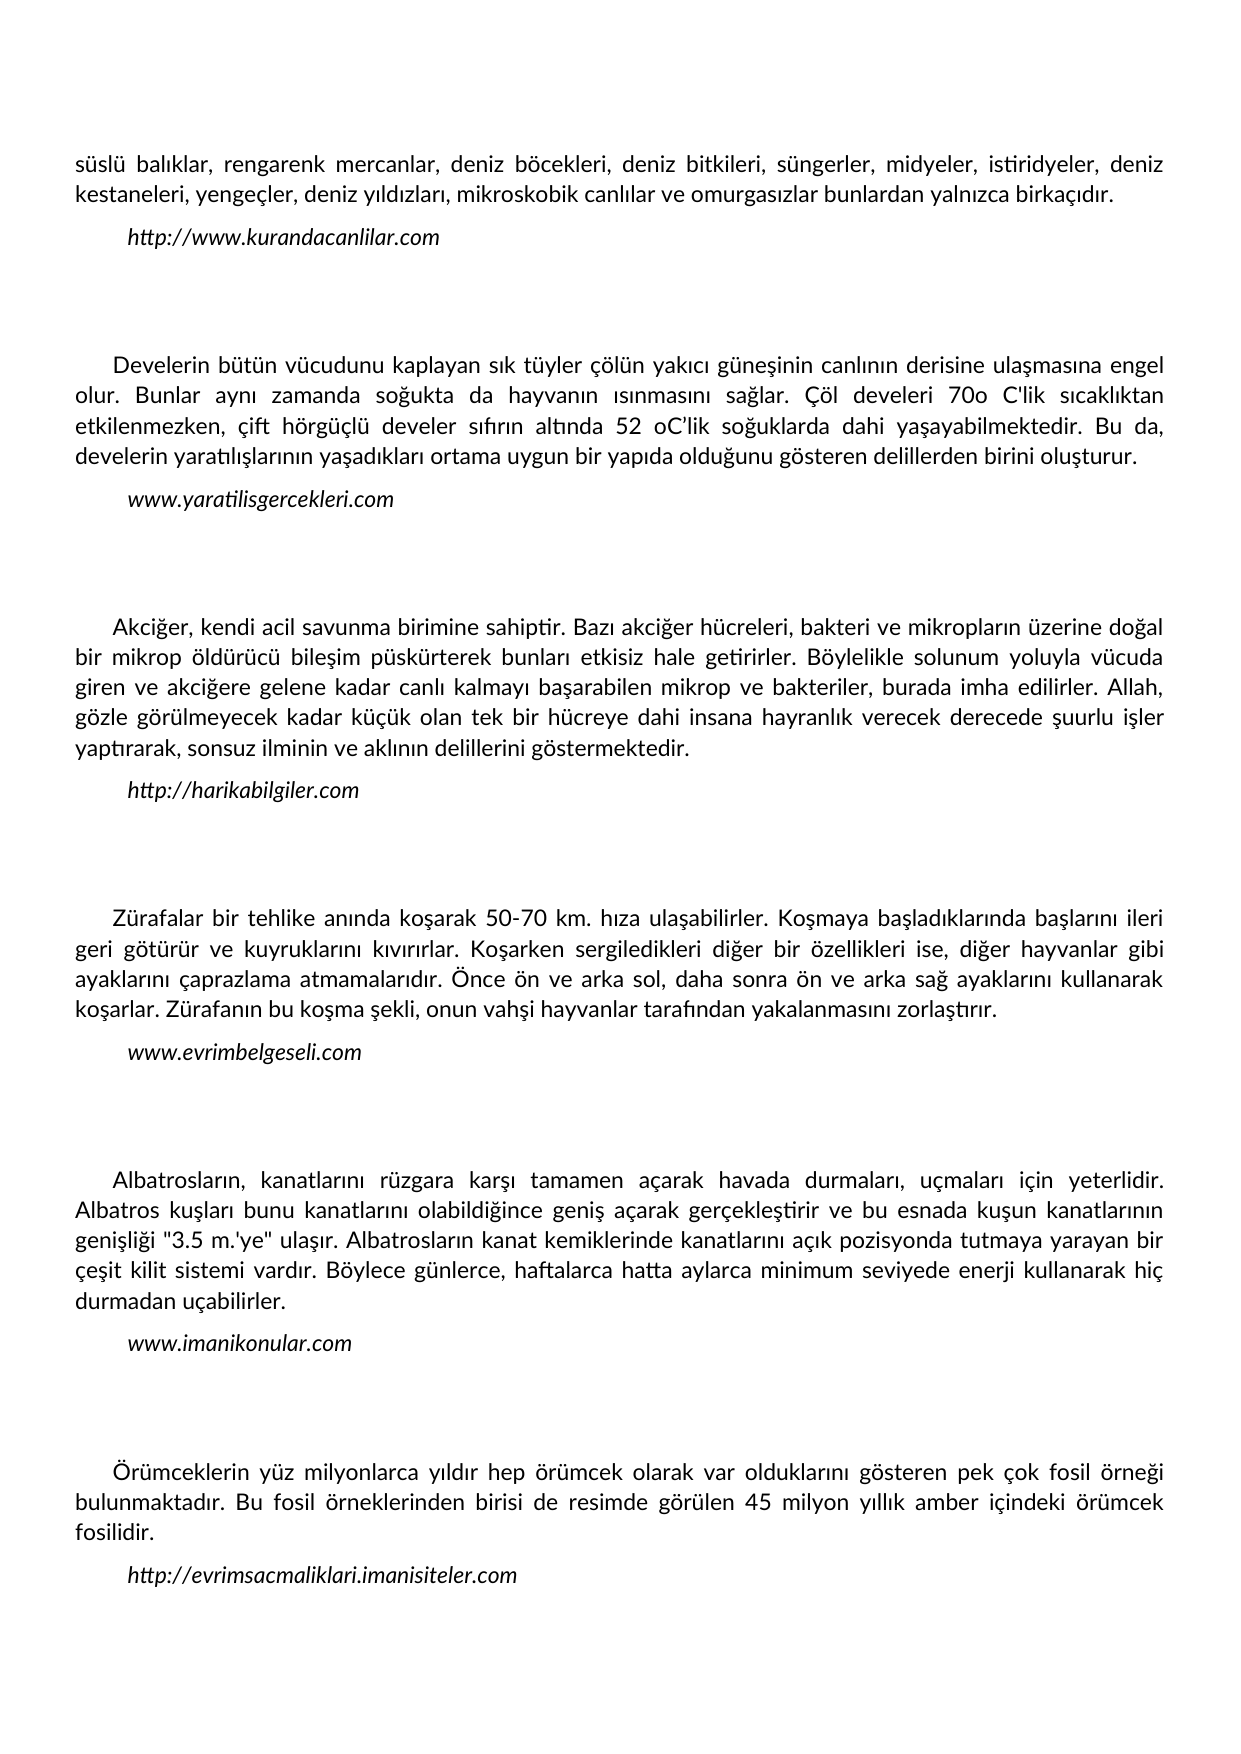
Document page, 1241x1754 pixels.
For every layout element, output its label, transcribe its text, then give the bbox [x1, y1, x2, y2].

text Develerin bütün vücudunu kaplayan sık tüyler çölün yakıcı güneşinin canlının derisine ulaşmasına engel olur. Bunlar aynı zamanda soğukta da hayvanın ısınmasını sağlar. Çöl develeri 70o C'lik sıcaklıktan etkilenmezken, çift hörgüçlü develer sıfırın altında 52 oC’lik soğuklarda dahi yaşayabilmektedir. Bu da, develerin yaratılışlarının yaşadıkları ortama uygun bir yapıda olduğunu gösteren delillerden birini oluşturur. [75, 351, 1165, 469]
text www.imanikonular.com [127, 1329, 1143, 1357]
text süslü balıklar, rengarenk mercanlar, deniz böcekleri, deniz bitkileri, süngerler, midyeler, istiridyeler, deniz kestaneleri, yengeçler, deniz yıldızları, mikroskobik canlılar ve omurgasızlar bunlardan yalnızca birkaçıdır. [75, 150, 1165, 208]
text www.yaratilisgercekleri.com [127, 484, 1143, 512]
text Akciğer, kendi acil savunma birimine sahiptir. Bazı akciğer hücreleri, bakteri ve mikropların üzerine doğal bir mikrop öldürücü bileşim püskürterek bunları etkisiz hale getirirler. Böylelikle solunum yoluyla vücuda giren ve akciğere gelene kadar canlı kalmayı başarabilen mikrop ve bakteriler, burada imha edilirler. Allah, gözle görülmeyecek kadar küçük olan tek bir hücreye dahi insana hayranlık verecek derecede şuurlu işler yaptırarak, sonsuz ilminin ve aklının delillerini göstermektedir. [75, 612, 1165, 761]
text Örümceklerin yüz milyonlarca yıldır hep örümcek olarak var olduklarını gösteren pek çok fosil örneği bulunmaktadır. Bu fosil örneklerinden birisi de resimde görülen 45 milyon yıllık amber içindeki örümcek fosilidir. [75, 1457, 1165, 1545]
text Zürafalar bir tehlike anında koşarak 50-70 km. hıza ulaşabilirler. Koşmaya başladıklarında başlarını ileri geri götürür ve kuyruklarını kıvırırlar. Koşarken sergiledikleri diğer bir özellikleri ise, diğer hayvanlar gibi ayaklarını çaprazlama atmamalarıdır. Önce ön ve arka sol, daha sonra ön ve arka sağ ayaklarını kullanarak koşarlar. Zürafanın bu koşma şekli, onun vahşi hayvanlar tarafından yakalanmasını zorlaştırır. [75, 904, 1165, 1022]
text http://www.kurandacanlilar.com [127, 223, 1143, 250]
text http://evrimsacmaliklari.imanisiteler.com [127, 1560, 1143, 1588]
text Albatrosların, kanatlarını rüzgara karşı tamamen açarak havada durmaları, uçmaları için yeterlidir. Albatros kuşları bunu kanatlarını olabildiğince geniş açarak gerçekleştirir ve bu esnada kuşun kanatlarının genişliği "3.5 m.'ye" ulaşır. Albatrosların kanat kemiklerinde kanatlarını açık pozisyonda tutmaya yarayan bir çeşit kilit sistemi vardır. Böylece günlerce, haftalarca hatta aylarca minimum seviyede enerji kullanarak hiç durmadan uçabilirler. [75, 1166, 1165, 1314]
text http://harikabilgiler.com [127, 776, 1143, 803]
text www.evrimbelgeseli.com [127, 1037, 1143, 1065]
